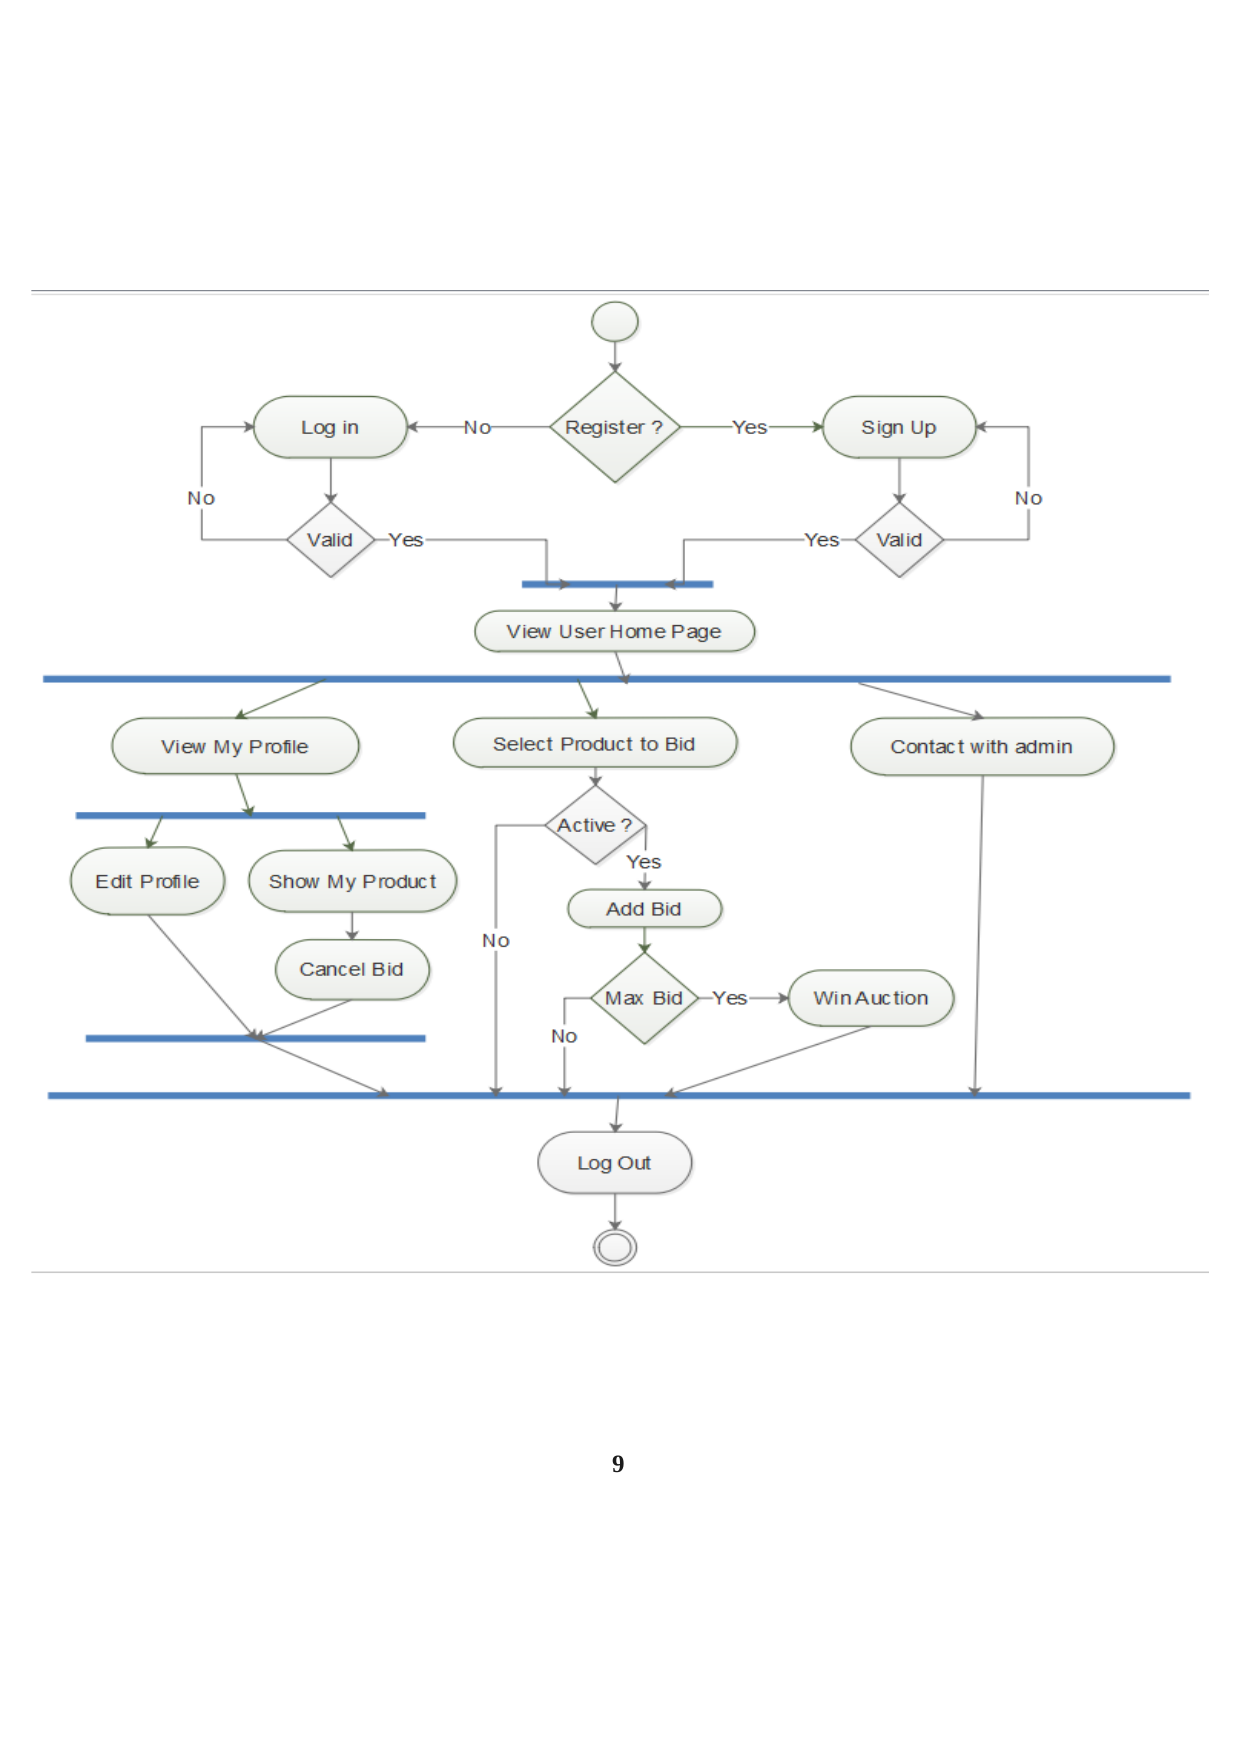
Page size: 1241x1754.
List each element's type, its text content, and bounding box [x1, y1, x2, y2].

text 9 [118, 1449, 1122, 1477]
